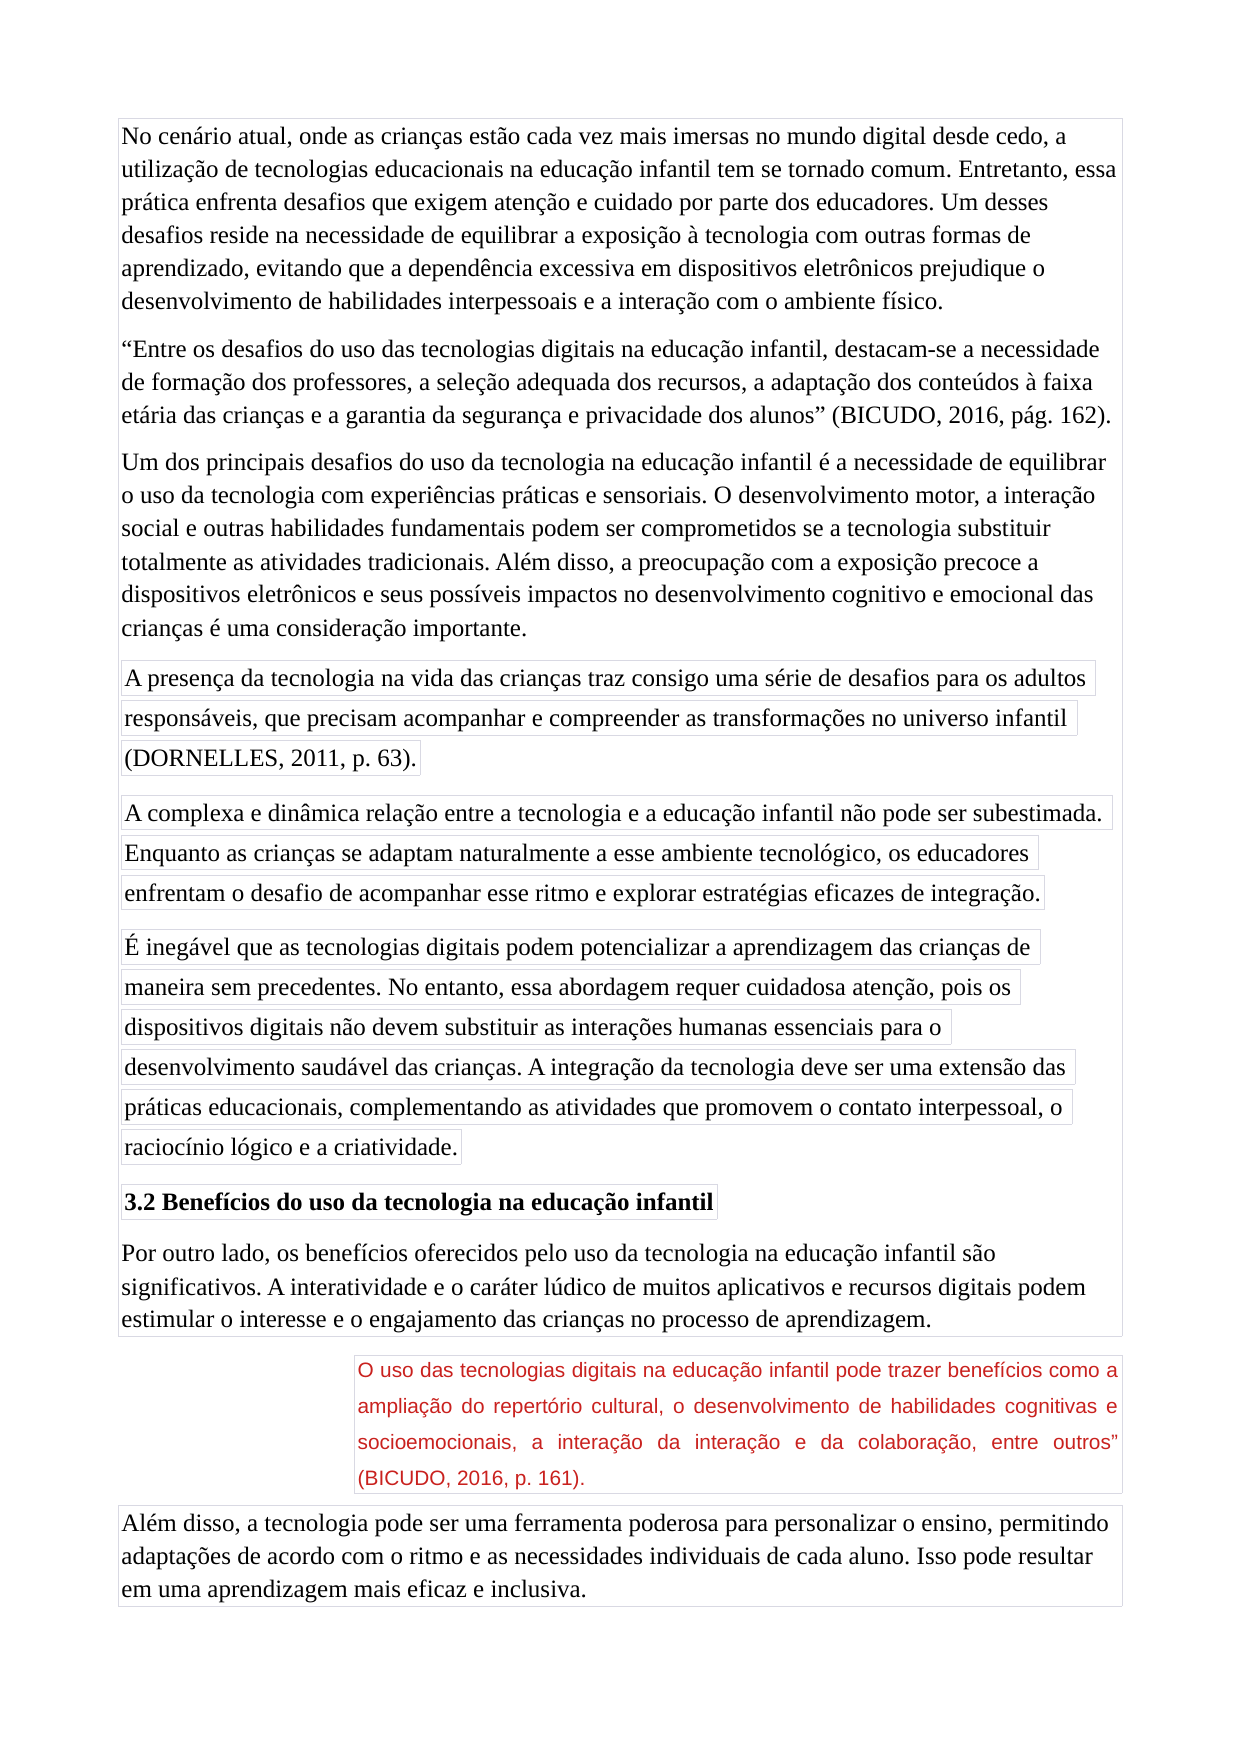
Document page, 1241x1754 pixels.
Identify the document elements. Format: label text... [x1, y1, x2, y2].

text No cenário atual, onde as crianças estão cada vez mais imersas no mundo digital desde cedo, a utilização de tecnologias educacionais na educação infantil tem se tornado comum. Entretanto, essa prática enfrenta desafios que exigem atenção e cuidado por parte dos educadores. Um desses desafios reside na necessidade de equilibrar a exposição à tecnologia com outras formas de aprendizado, evitando que a dependência excessiva em dispositivos eletrônicos prejudique o desenvolvimento de habilidades interpessoais e a interação com o ambiente físico. [119, 119, 1122, 315]
text O uso das tecnologias digitais na educação infantil pode trazer benefícios como a ampliação do repertório cultural, o desenvolvimento de habilidades cognitivas e socioemocionais, a interação da interação e da colaboração, entre outros” (BICUDO, 2016, p. 161). [355, 1356, 1122, 1493]
text Além disso, a tecnologia pode ser uma ferramenta poderosa para personalizar o ensino, permitindo adaptações de acordo com o ritmo e as necessidades individuais de cada aluno. Isso pode resultar em uma aprendizagem mais eficaz e inclusiva. [119, 1506, 1122, 1606]
text A complexa e dinâmica relação entre a tecnologia e a educação infantil não pode ser subestimada. Enquanto as crianças se adaptam naturalmente a esse ambiente tecnológico, os educadores enfrentam o desafio de acompanhar esse ritmo e explorar estratégias eficazes de integração. [119, 792, 1122, 909]
text Um dos principais desafios do uso da tecnologia na educação infantil é a necessidade de equilibrar o uso da tecnologia com experiências práticas e sensoriais. O desenvolvimento motor, a interação social e outras habilidades fundamentais podem ser comprometidos se a tecnologia substituir totalmente as atividades tradicionais. Além disso, a preocupação com a exposição precoce a dispositivos eletrônicos e seus possíveis impactos no desenvolvimento cognitivo e emocional das crianças é uma consideração importante. [119, 444, 1122, 641]
text É inegável que as tecnologias digitais podem potencializar a aprendizagem das crianças de maneira sem precedentes. No entanto, essa abordagem requer cuidadosa atenção, pois os dispositivos digitais não devem substituir as interações humanas essenciais para o desenvolvimento saudável das crianças. A integração da tecnologia deve ser uma extensão das práticas educacionais, complementando as atividades que promovem o contato interpessoal, o raciocínio lógico e a criatividade. [119, 926, 1122, 1164]
text “Entre os desafios do uso das tecnologias digitais na educação infantil, destacam-se a necessidade de formação dos professores, a seleção adequada dos recursos, a adaptação dos conteúdos à faixa etária das crianças e a garantia da segurança e privacidade dos alunos” (BICUDO, 2016, pág. 162). [119, 331, 1122, 429]
text A presença da tecnologia na vida das crianças traz consigo uma série de desafios para os adultos responsáveis, que precisam acompanhar e compreender as transformações no universo infantil (DORNELLES, 2011, p. 63). [119, 657, 1122, 775]
text Por outro lado, os benefícios oferecidos pelo uso da tecnologia na educação infantil são significativos. A interatividade e o caráter lúdico de muitos aplicativos e recursos digitais podem estimular o interesse e o engajamento das crianças no processo de aprendizagem. [119, 1236, 1122, 1336]
text 3.2 Benefícios do uso da tecnologia na educação infantil [119, 1181, 1122, 1219]
